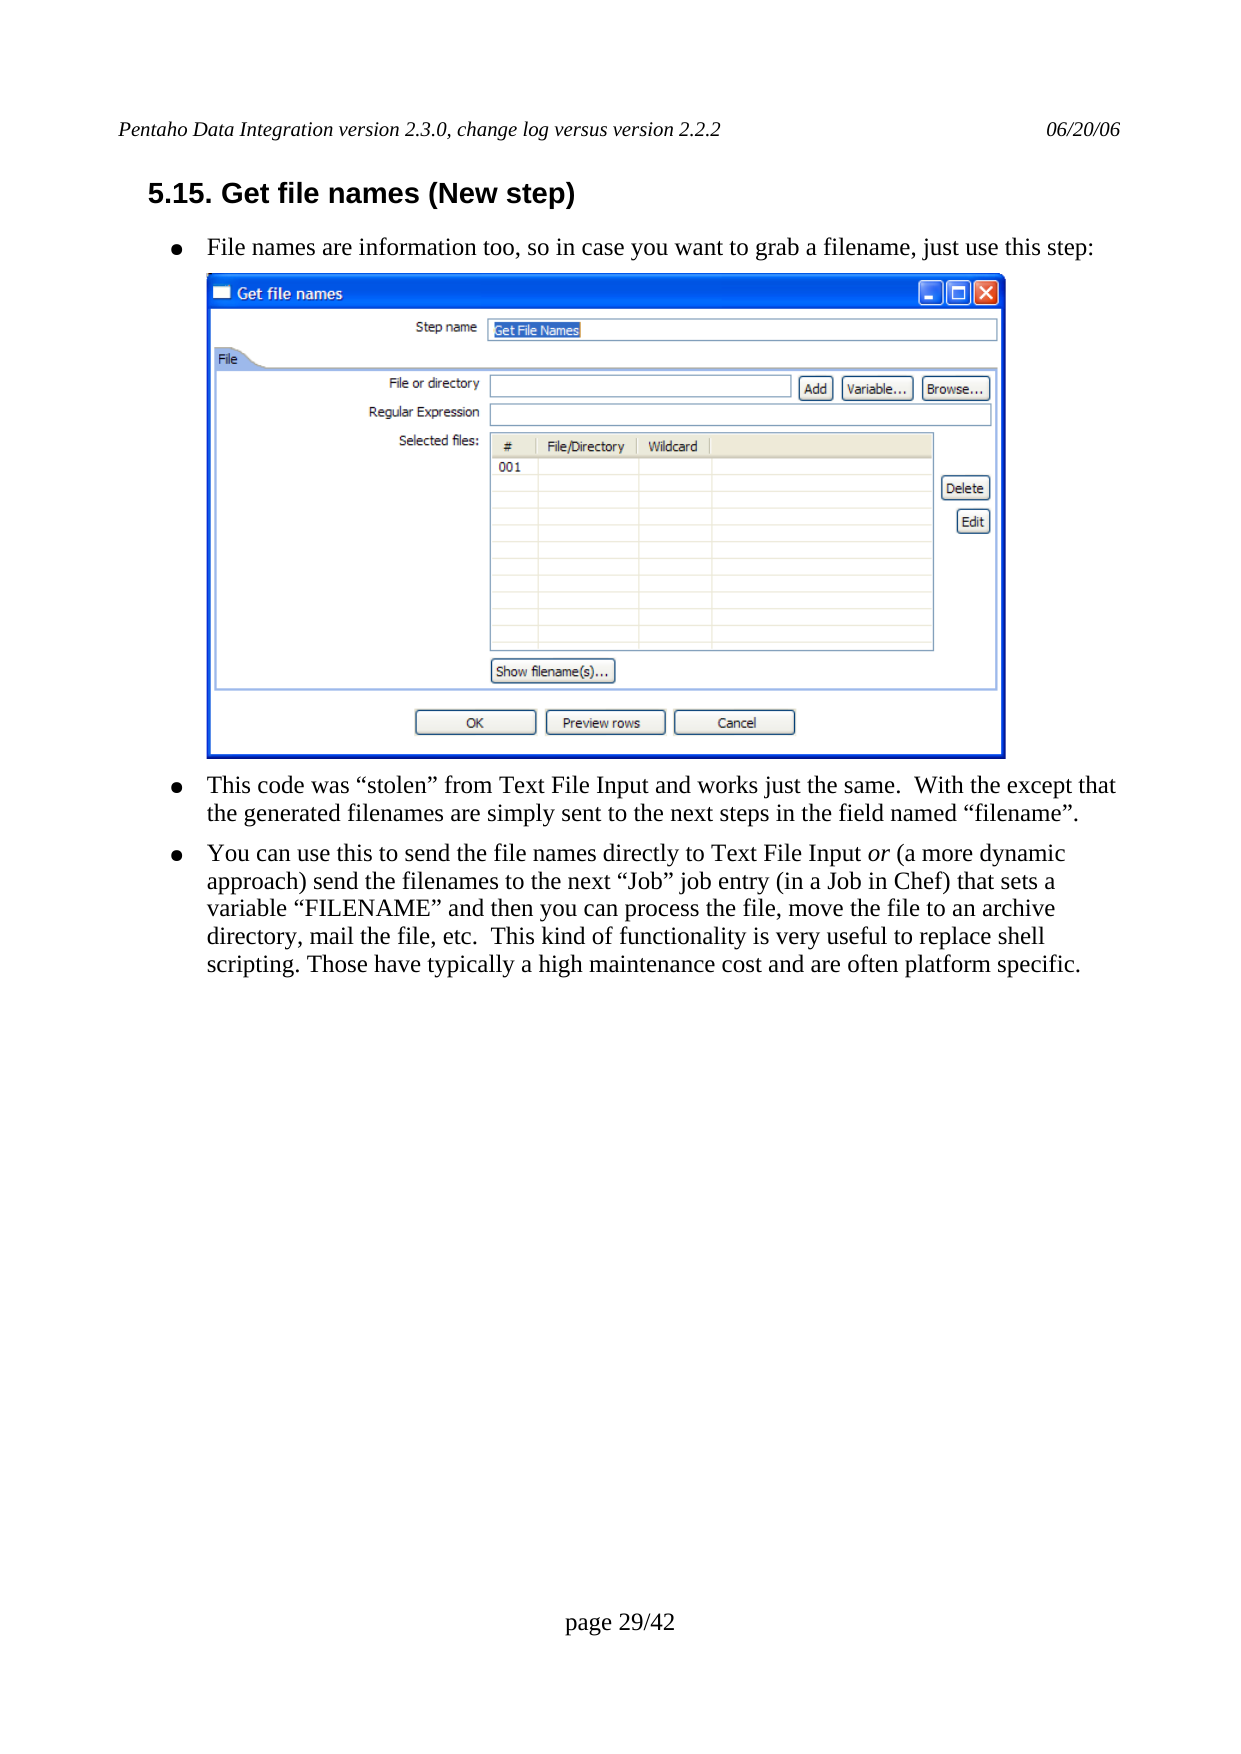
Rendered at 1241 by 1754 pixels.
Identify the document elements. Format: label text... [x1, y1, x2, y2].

picture [206, 273, 1006, 759]
list This code was “stolen” from Text File Input and works just the same. With the except that the generated filenames are simply sent to the next steps in the field named “filename”. [207, 771, 1122, 827]
subtitle Get file names (New step) [148, 177, 1122, 209]
list You can use this to send the file names directly to Text File Input or (a more dynamic approach) send the filenames to the next “Job” job entry (in a Job in Chef) that sets a variable “FILENAME” and then you can process the file, move the file to an archive directory, mail the file, etc. This kind of functionality is very useful to replace shell scripting. Those have typically a high maintenance cost and are often platform specific. [207, 839, 1122, 978]
list File names are information too, so in case you want to grab a filename, just use this step: [207, 233, 1122, 261]
